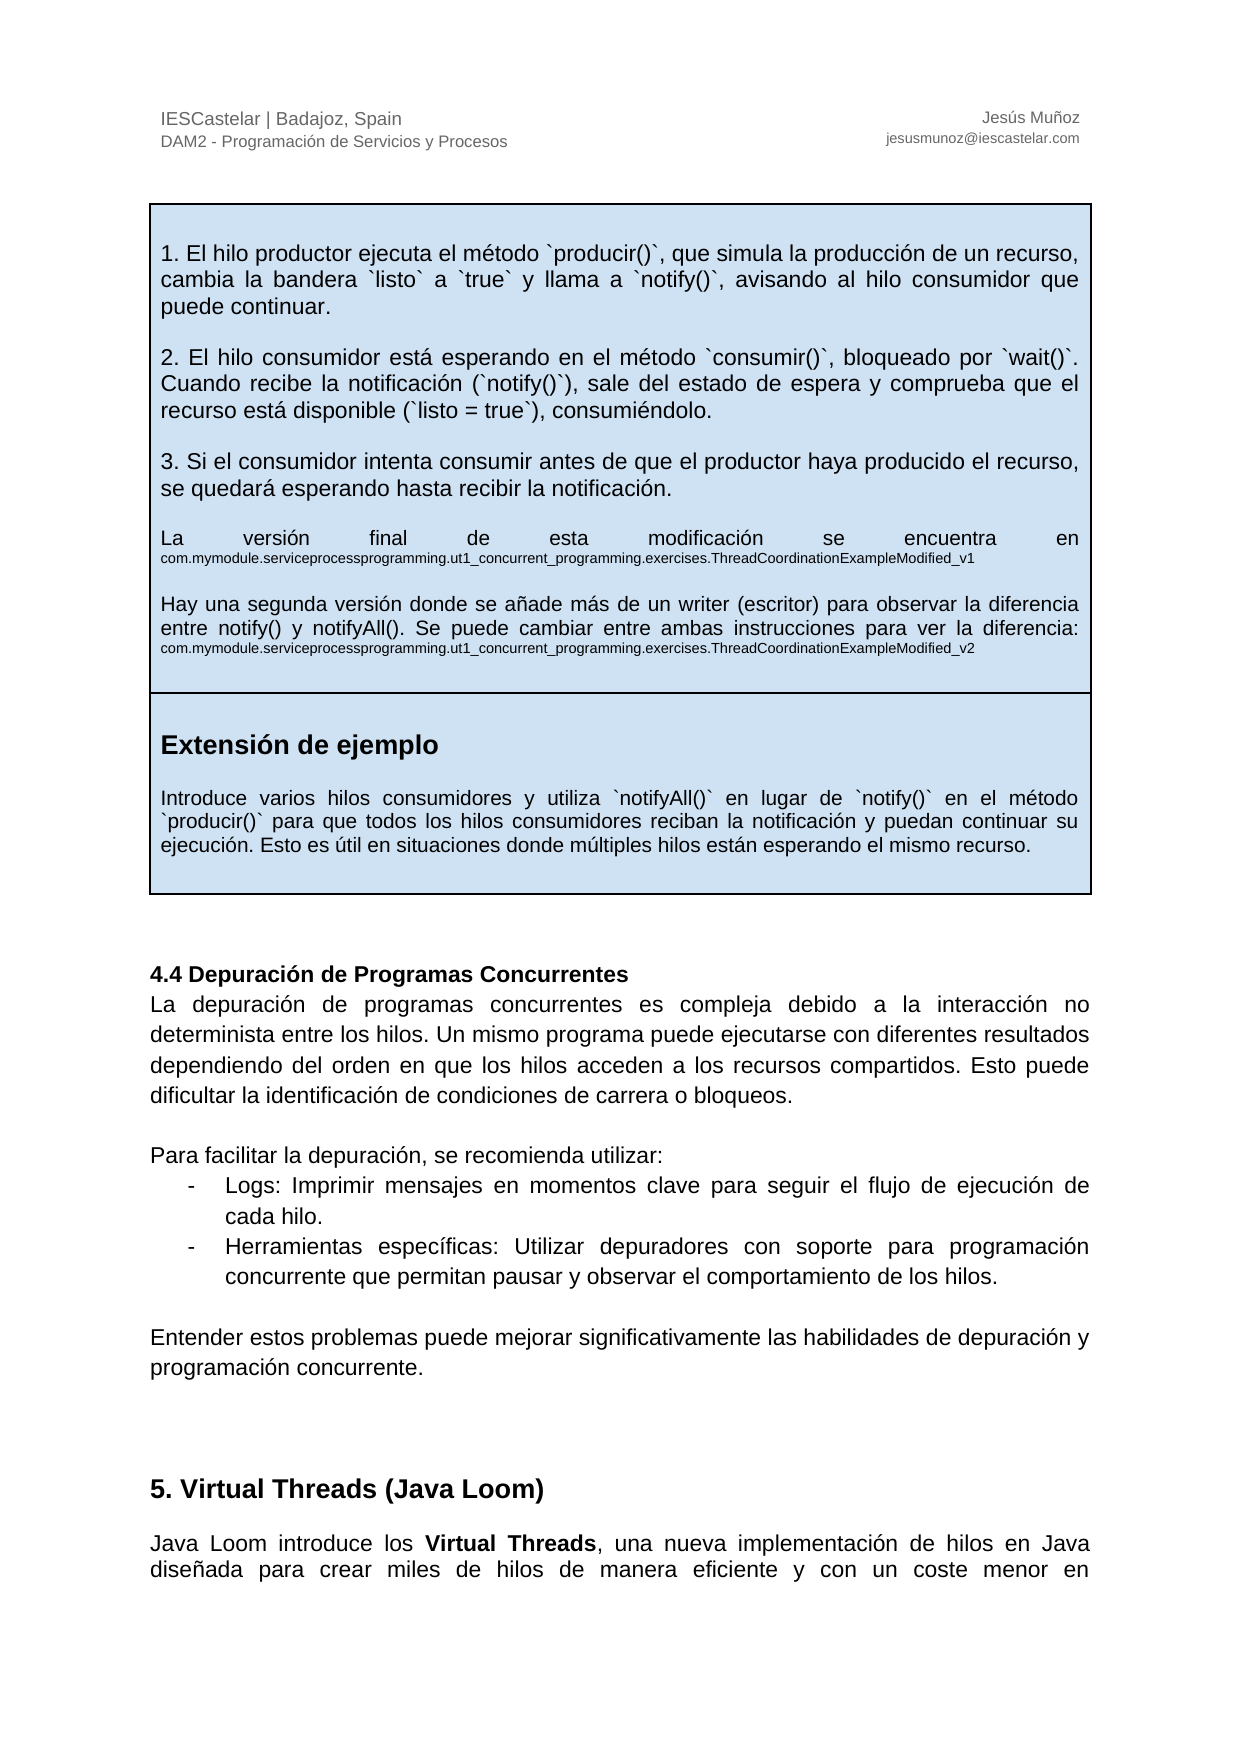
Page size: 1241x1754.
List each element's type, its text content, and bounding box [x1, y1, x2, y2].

text 4.4 Depuración de Programas Concurrentes [150, 961, 1090, 987]
subtitle 5. Virtual Threads (Java Loom) [150, 1473, 1090, 1505]
list Logs: Imprimir mensajes en momentos clave para seguir el flujo de ejecución de cada hilo. [187, 1172, 1090, 1229]
table_cell Extensión de ejemplo Introduce varios hilos consumidores y utiliza `notifyAll()` en lugar de `notify()` en el método `producir()` para que todos los hilos consumidores reciban la notificación y puedan continuar su ejecución. Esto es útil en situaciones donde múltiples hilos están esperando el mismo recurso. [151, 694, 1090, 893]
text Para facilitar la depuración, se recomienda utilizar: [150, 1142, 1090, 1168]
text Java Loom introduce los Virtual Threads, una nueva implementación de hilos en Java diseñada para crear miles de hilos de manera eficiente y con un coste menor en [150, 1530, 1090, 1582]
table_cell 1. El hilo productor ejecuta el método `producir()`, que simula la producción de un recurso, cambia la bandera `listo` a `true` y llama a `notify()`, avisando al hilo consumidor que puede continuar. 2. El hilo consumidor está esperando en el método `consumir()`, bloqueado por `wait()`. Cuando recibe la notificación (`notify()`), sale del estado de espera y comprueba que el recurso está disponible (`listo = true`), consumiéndolo. 3. Si el consumidor intenta consumir antes de que el productor haya producido el recurso, se quedará esperando hasta recibir la notificación. La versión final de esta modificación se encuentra en com.mymodule.serviceprocessprogramming.ut1_concurrent_programming.exercises.ThreadCoordinationExampleModified_v1 Hay una segunda versión donde se añade más de un writer (escritor) para observar la diferencia entre notify() y notifyAll(). Se puede cambiar entre ambas instrucciones para ver la diferencia: com.mymodule.serviceprocessprogramming.ut1_concurrent_programming.exercises.ThreadCoordinationExampleModified_v2 [151, 205, 1090, 692]
text Entender estos problemas puede mejorar significativamente las habilidades de depuración y programación concurrente. [150, 1323, 1090, 1380]
text La depuración de programas concurrentes es compleja debido a la interacción no determinista entre los hilos. Un mismo programa puede ejecutarse con diferentes resultados dependiendo del orden en que los hilos acceden a los recursos compartidos. Esto puede dificultar la identificación de condiciones de carrera o bloqueos. [150, 991, 1090, 1108]
list Herramientas específicas: Utilizar depuradores con soporte para programación concurrente que permitan pausar y observar el comportamiento de los hilos. [187, 1233, 1090, 1289]
